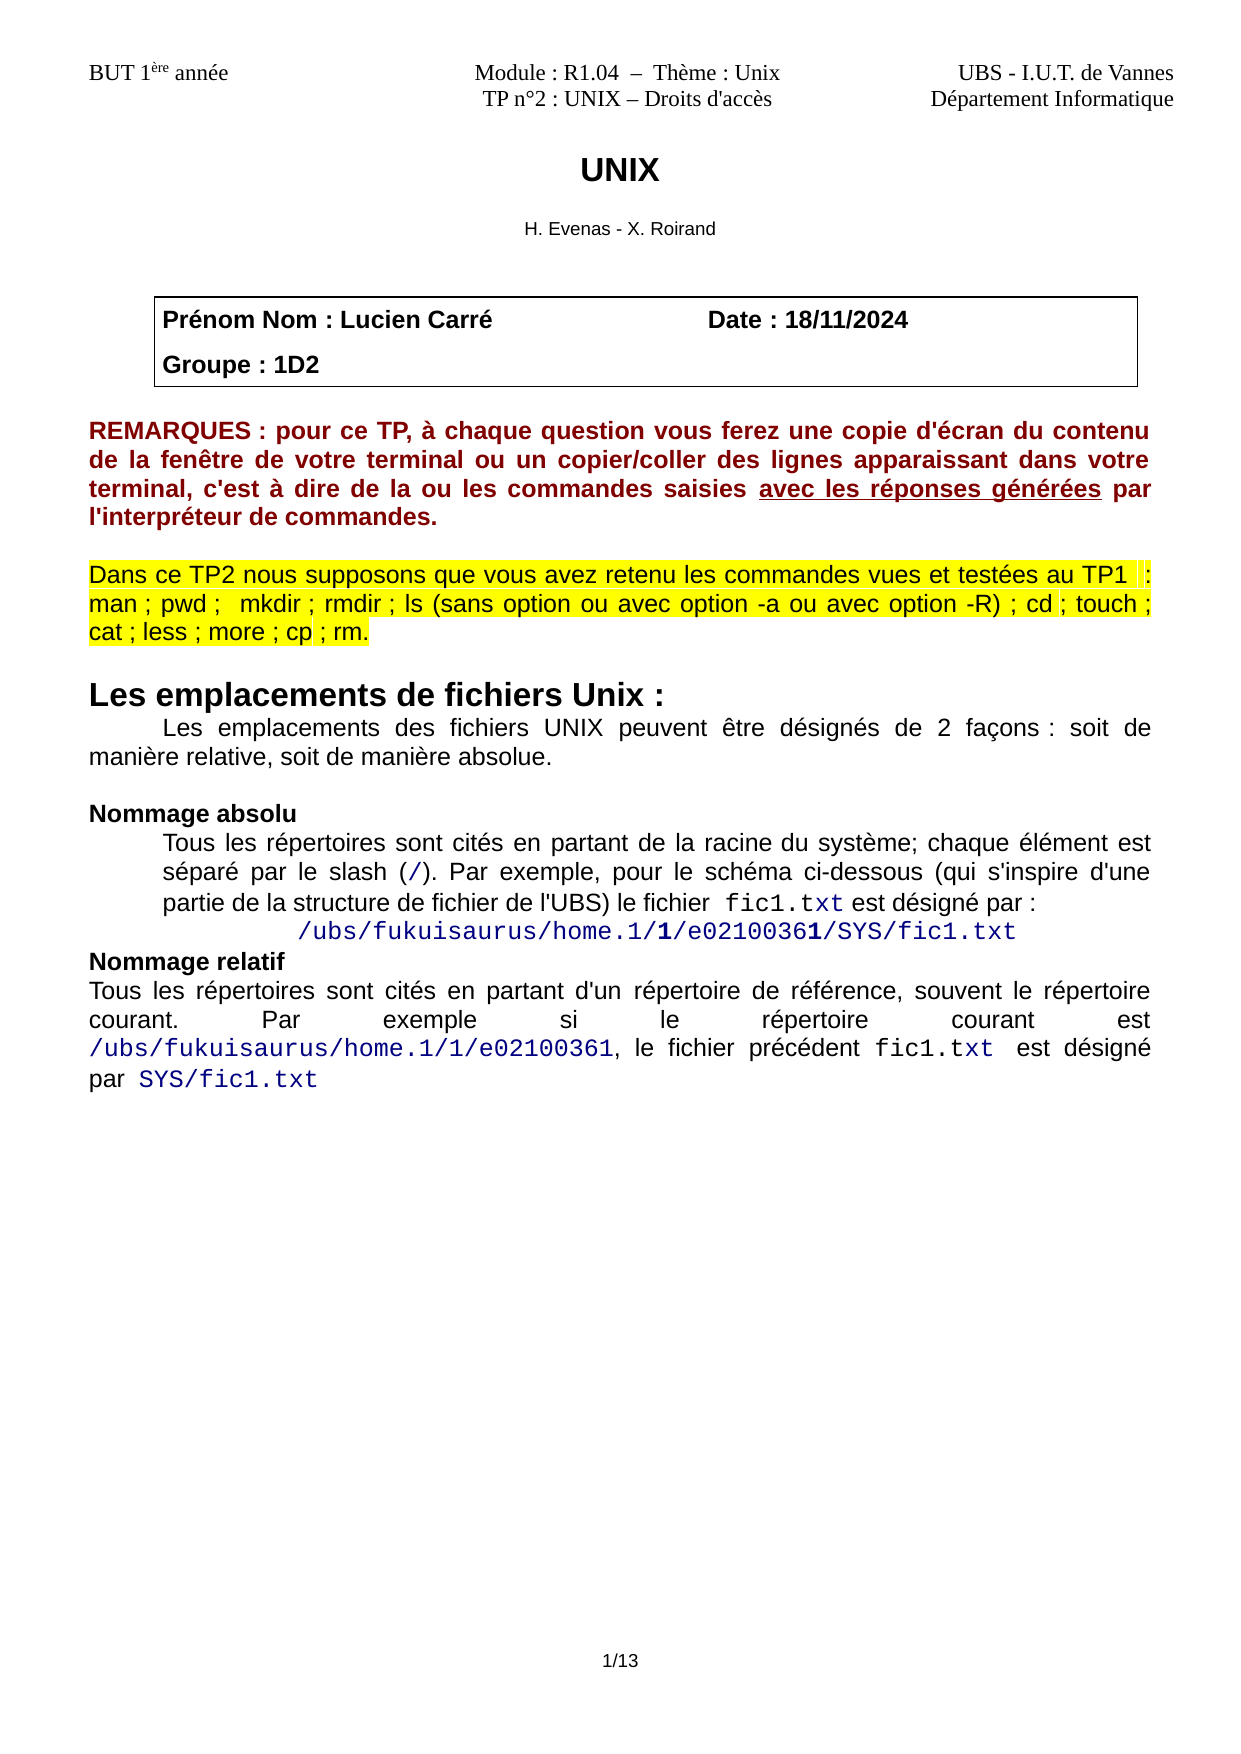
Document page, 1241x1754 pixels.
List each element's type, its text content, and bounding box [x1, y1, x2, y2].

text Les emplacements de fichiers Unix : [89, 675, 1151, 713]
text Tous les répertoires sont cités en partant d'un répertoire de référence, souvent le répertoire courant. Par exemple si le répertoire courant est /ubs/fukuisaurus/home.1/1/e02100361, le fichier précédent fic1.txt est désigné par SYS/fic1.txt [89, 976, 1151, 1095]
text H. Evenas - X. Roirand [89, 217, 1151, 239]
table_cell Groupe : 1D2 [155, 342, 1137, 386]
text Dans ce TP2 nous supposons que vous avez retenu les commandes vues et testées au TP1 : man ; pwd ; mkdir ; rmdir ; ls (sans option ou avec option -a ou avec option -R) ; cd ; touch ; cat ; less ; more ; cp ; rm. [89, 560, 1151, 646]
table_header Prénom Nom : Lucien Carré Date : 18/11/2024 [155, 298, 1137, 342]
text Nommage relatif [89, 947, 1151, 976]
text REMARQUES : pour ce TP, à chaque question vous ferez une copie d'écran du contenu de la fenêtre de votre terminal ou un copier/coller des lignes apparaissant dans votre terminal, c'est à dire de la ou les commandes saisies avec les réponses générées par l'interpréteur de commandes. [89, 416, 1151, 531]
subtitle UNIX [89, 150, 1151, 189]
text Les emplacements des fichiers UNIX peuvent être désignés de 2 façons : soit de manière relative, soit de manière absolue. [89, 713, 1151, 771]
text /ubs/fukuisaurus/home.1/1/e02100361/SYS/fic1.txt [89, 919, 1151, 947]
text Tous les répertoires sont cités en partant de la racine du système; chaque élément est séparé par le slash (/). Par exemple, pour le schéma ci-dessous (qui s'inspire d'une partie de la structure de fichier de l'UBS) le fichier fic1.txt est désigné par : [162, 828, 1151, 919]
text Nommage absolu [89, 799, 1151, 828]
